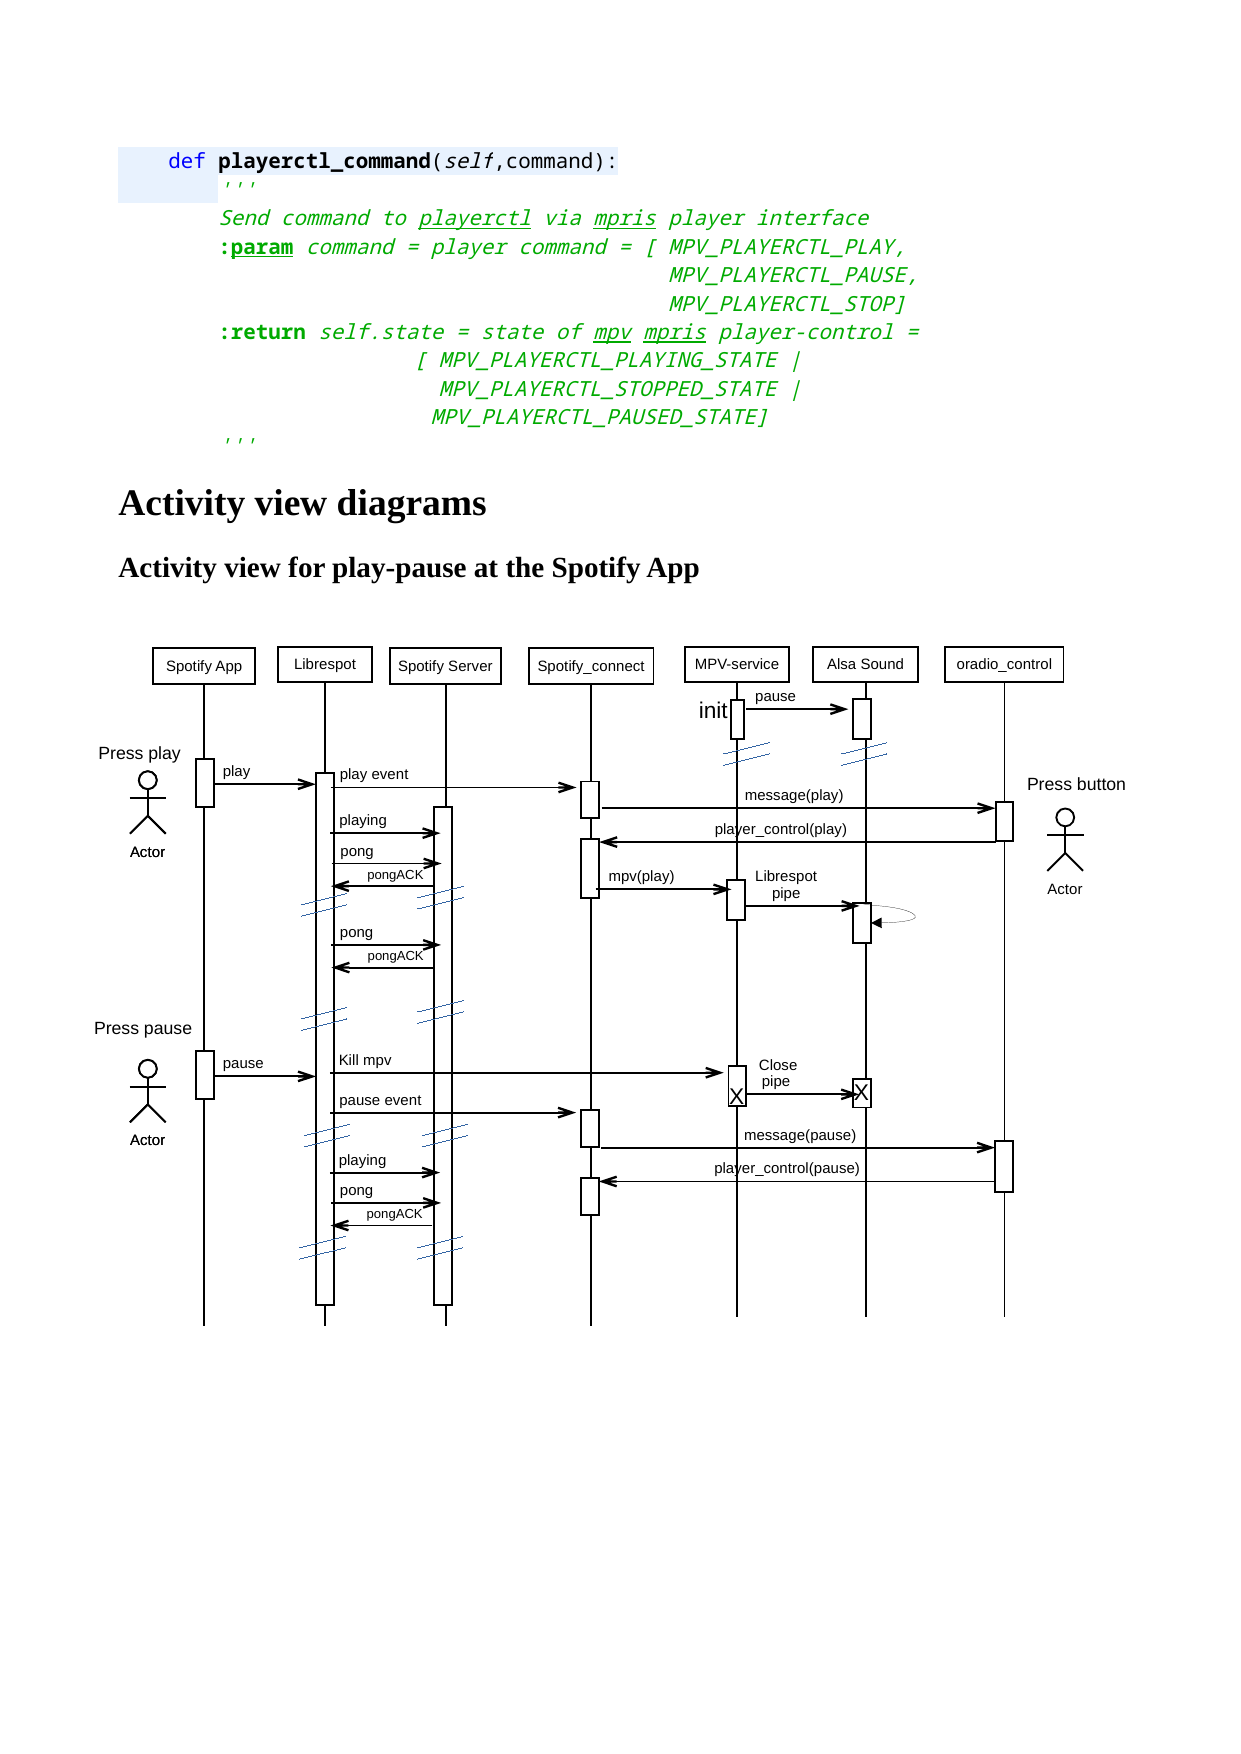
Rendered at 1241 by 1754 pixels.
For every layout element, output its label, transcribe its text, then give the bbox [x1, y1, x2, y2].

text ''' [118, 175, 1122, 203]
text MPV_PLAYERCTL_PAUSED_STATE] [118, 402, 1122, 431]
text MPV_PLAYERCTL_STOP] [118, 289, 1122, 317]
text :return self.state = state of mpv mpris player-control = [ MPV_PLAYERCTL_PLAYING_STATE | MPV_PLAYERCTL_STOPPED_STATE | [118, 317, 1122, 402]
text Send command to playerctl via mpris player interface [118, 203, 1122, 232]
text ''' [118, 431, 1122, 459]
text MPV_PLAYERCTL_PAUSE, [118, 260, 1122, 289]
subtitle Activity view for play-pause at the Spotify App [118, 550, 1122, 584]
subtitle Activity view diagrams [118, 480, 1122, 523]
text :param command = player command = [ MPV_PLAYERCTL_PLAY, [118, 232, 1122, 260]
text def playerctl_command(self,command): [118, 147, 1122, 175]
